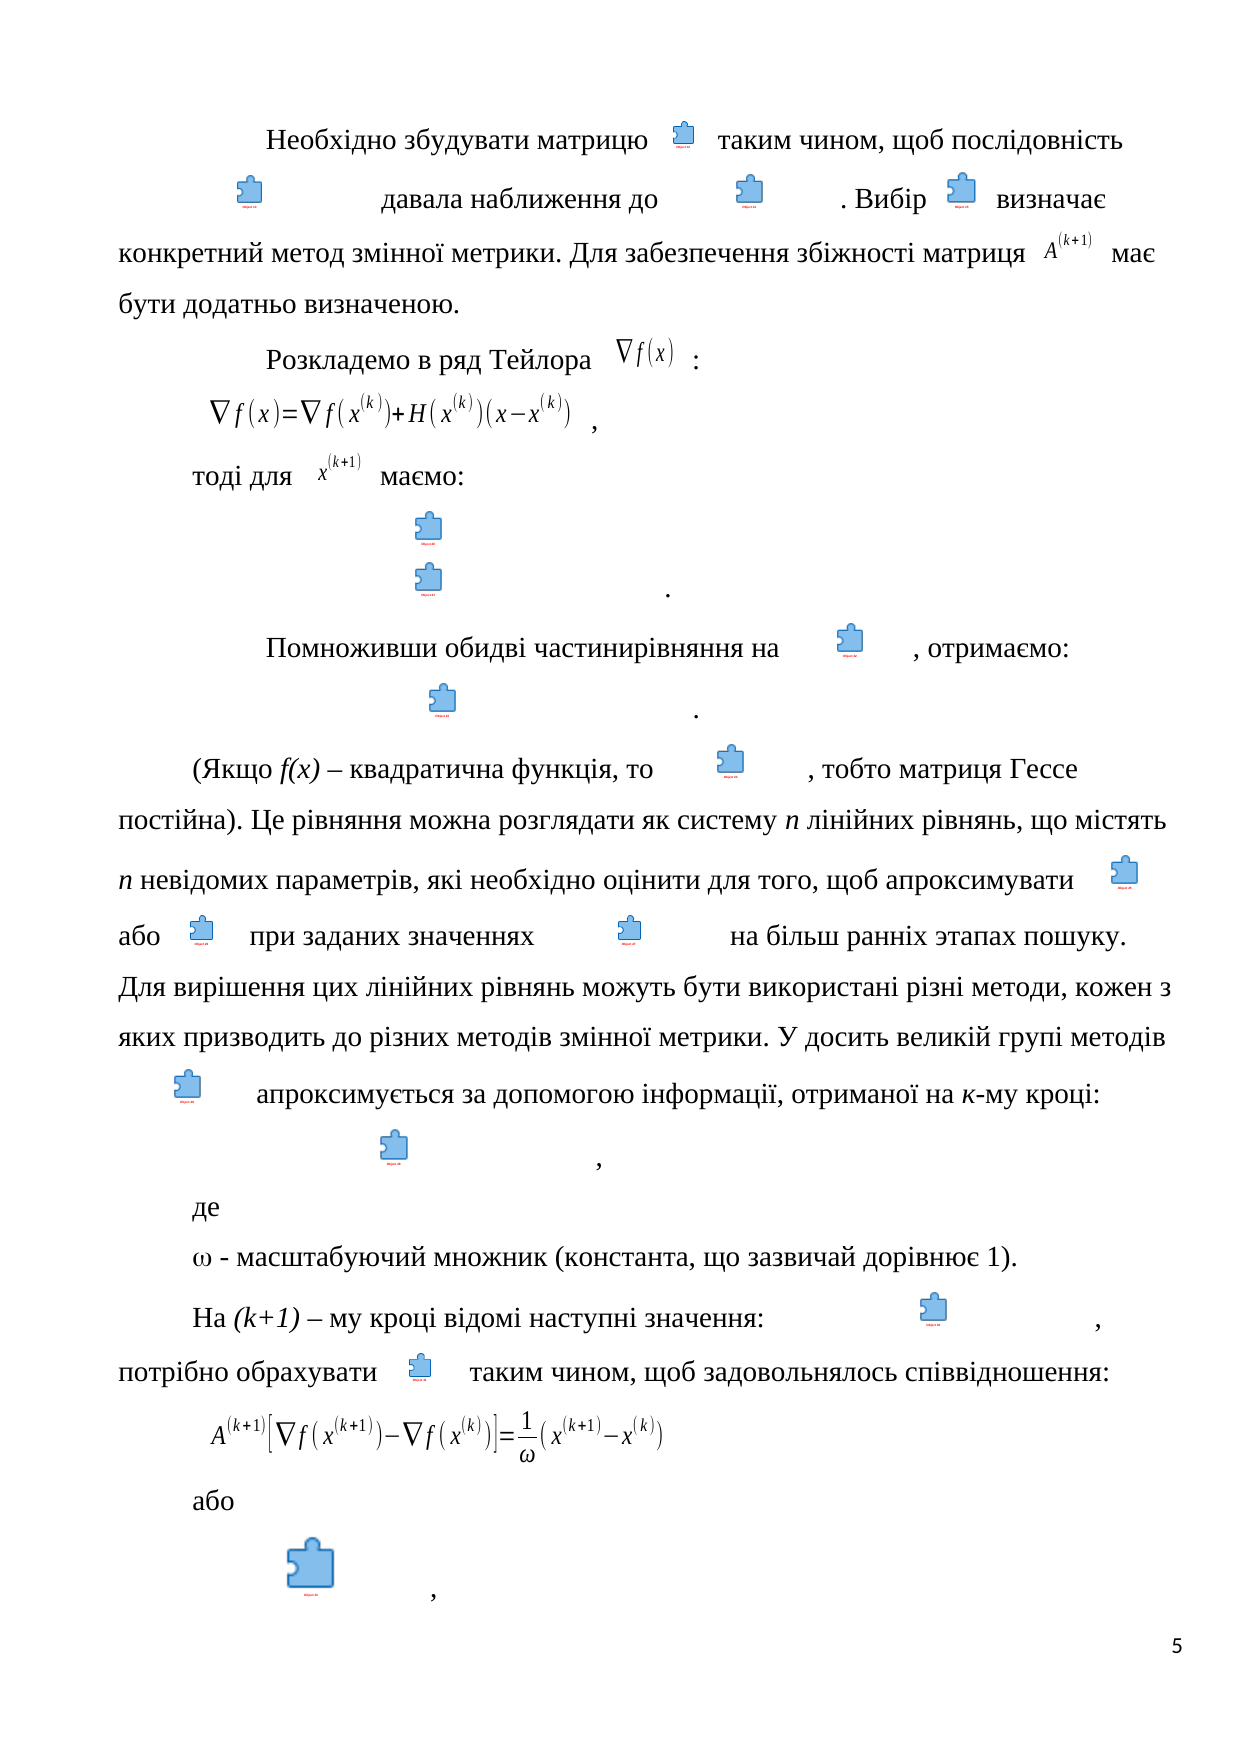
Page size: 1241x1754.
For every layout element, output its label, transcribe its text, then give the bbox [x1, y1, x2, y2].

text , [118, 1533, 1181, 1603]
text (Якщо f(x) – квадратична функція, то, тобто матриця Гессе постійна). Це рівняння можна розглядати як систему n лінійних рівнянь, що містять n невідомих параметрів, які необхідно оцінити для того, щоб апроксимуватиабо при заданих значеннях на більш ранніх этапах пошуку. Для вирішення цих лінійних рівнянь можуть бути використані різні методи, кожен з яких призводить до різних методів змінної метрики. У досить великій групі методівапроксимується за допомогою інформації, отриманої на к-му кроці: [118, 741, 1181, 1110]
text , [118, 1127, 1181, 1172]
text На (k+1) – му кроці відомі наступні значення: , потрібно обрахувати таким чином, щоб задовольнялось співвідношення: [118, 1290, 1181, 1388]
text  - масштабуючий множник (константа, що зазвичай дорівнює 1). [118, 1239, 1181, 1273]
text Помноживши обидві частинирівняння на , отримаємо: [118, 620, 1181, 664]
text де [118, 1189, 1181, 1223]
text Необхідно збудувати матрицютаким чином, щоб послідовністьдавала наближення до. Вибірвизначає конкретний метод змінної метрики. Для забезпечення збіжності матрицямає бути додатньо визначеною. [118, 118, 1181, 319]
text Розкладемо в ряд Тейлора : [118, 336, 1181, 375]
text , [118, 392, 1181, 436]
text . [118, 560, 1181, 604]
text . [118, 681, 1181, 725]
text або [118, 1483, 1181, 1516]
text тоді для маємо: [118, 453, 1181, 492]
